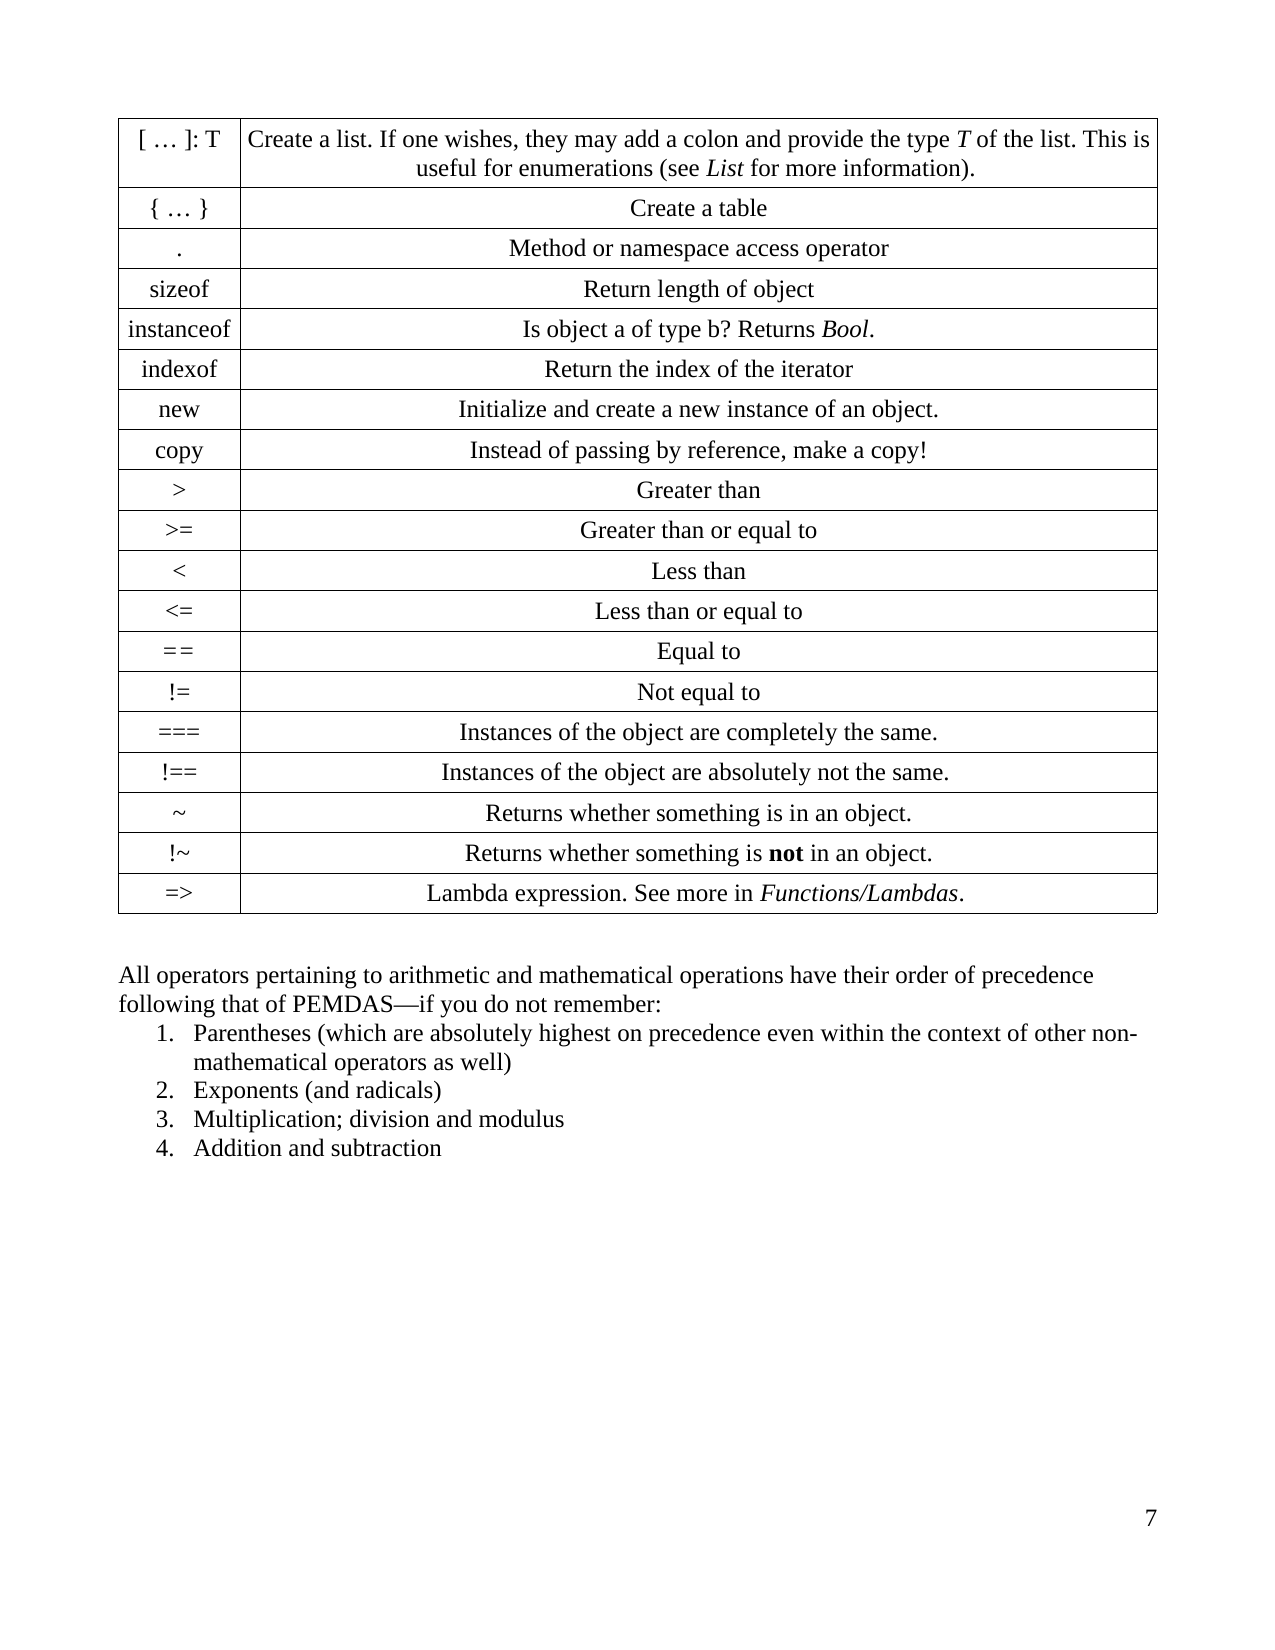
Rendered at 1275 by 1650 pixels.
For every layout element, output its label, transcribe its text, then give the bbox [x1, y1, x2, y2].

table_cell { … } [119, 188, 240, 227]
table_cell >= [119, 511, 240, 550]
table_cell Method or namespace access operator [241, 229, 1157, 268]
text All operators pertaining to arithmetic and mathematical operations have their order of precedence following that of PEMDAS—if you do not remember: [118, 961, 1157, 1018]
table_cell instanceof [119, 309, 240, 348]
table_cell !== [119, 753, 240, 792]
list Parentheses (which are absolutely highest on precedence even within the context of other non-mathematical operators as well) [156, 1018, 1157, 1076]
table_cell Less than [241, 551, 1157, 590]
table_cell ~ [119, 793, 240, 832]
table_cell Return length of object [241, 269, 1157, 308]
table_cell indexof [119, 350, 240, 389]
table_cell != [119, 672, 240, 711]
table_cell Returns whether something is not in an object. [241, 833, 1157, 872]
table_cell Greater than or equal to [241, 511, 1157, 550]
table_cell < [119, 551, 240, 590]
table_cell Lambda expression. See more in Functions/Lambdas. [241, 874, 1157, 913]
table_cell Is object a of type b? Returns Bool. [241, 309, 1157, 348]
table_cell Equal to [241, 632, 1157, 671]
table_cell Initialize and create a new instance of an object. [241, 390, 1157, 429]
table_cell Less than or equal to [241, 591, 1157, 631]
table_cell Return the index of the iterator [241, 350, 1157, 389]
table_cell Create a table [241, 188, 1157, 227]
table_cell sizeof [119, 269, 240, 308]
table_cell > [119, 470, 240, 510]
list Exponents (and radicals) [156, 1076, 1157, 1104]
table_cell Create a list. If one wishes, they may add a colon and provide the type T of the list. This is useful for enumerations (see List for more information). [241, 119, 1157, 187]
table_cell Returns whether something is in an object. [241, 793, 1157, 832]
table_cell <= [119, 591, 240, 631]
table_cell !~ [119, 833, 240, 872]
table_cell Not equal to [241, 672, 1157, 711]
table_cell . [119, 229, 240, 268]
table_cell new [119, 390, 240, 429]
table_cell => [119, 874, 240, 913]
table_cell Instances of the object are completely the same. [241, 712, 1157, 752]
table_cell [ … ]: T [119, 119, 240, 187]
table_cell == [119, 632, 240, 671]
list Multiplication; division and modulus [156, 1104, 1157, 1133]
table_cell Instead of passing by reference, make a copy! [241, 430, 1157, 469]
table_cell Instances of the object are absolutely not the same. [241, 753, 1157, 792]
table_cell copy [119, 430, 240, 469]
table_cell === [119, 712, 240, 752]
table_cell Greater than [241, 470, 1157, 510]
list Addition and subtraction [156, 1133, 1157, 1162]
